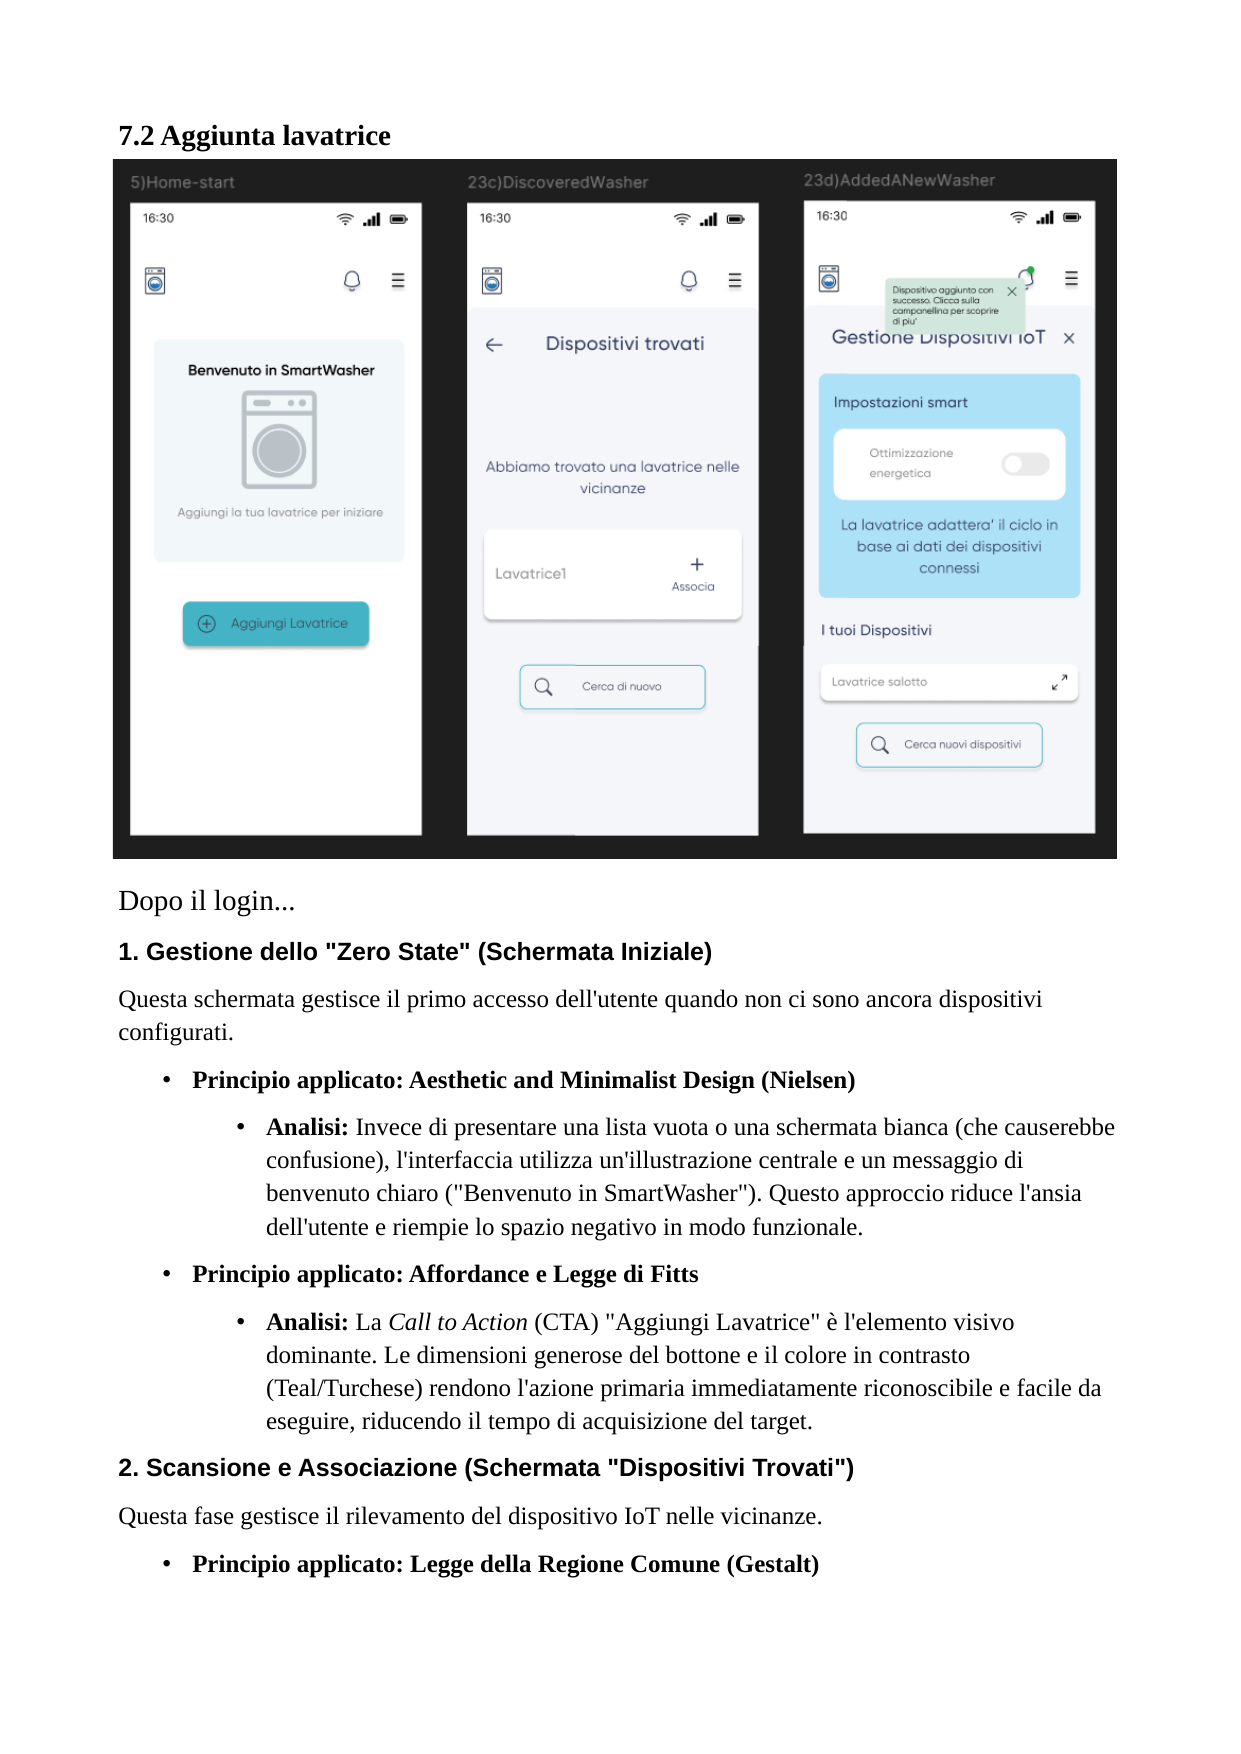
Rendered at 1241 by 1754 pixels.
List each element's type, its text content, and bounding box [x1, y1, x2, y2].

list Analisi: Invece di presentare una lista vuota o una schermata bianca (che causerebbe confusione), l'interfaccia utilizza un'illustrazione centrale e un messaggio di benvenuto chiaro ("Benvenuto in SmartWasher"). Questo approccio riduce l'ansia dell'utente e riempie lo spazio negativo in modo funzionale. [236, 1112, 1122, 1240]
text Questa schermata gestisce il primo accesso dell'utente quando non ci sono ancora dispositivi configurati. [118, 984, 1122, 1046]
subtitle 1. Gestione dello "Zero State" (Schermata Iniziale) [118, 937, 1122, 965]
list Principio applicato: Affordance e Legge di Fitts [162, 1259, 1122, 1288]
picture [112, 159, 1117, 859]
subtitle 2. Scansione e Associazione (Schermata "Dispositivi Trovati") [118, 1453, 1122, 1482]
text 7.2 Aggiunta lavatrice [118, 118, 1122, 152]
list Principio applicato: Legge della Regione Comune (Gestalt) [162, 1549, 1122, 1577]
list Analisi: La Call to Action (CTA) "Aggiungi Lavatrice" è l'elemento visivo dominante. Le dimensioni generose del bottone e il colore in contrasto (Teal/Turchese) rendono l'azione primaria immediatamente riconoscibile e facile da eseguire, riducendo il tempo di acquisizione del target. [236, 1307, 1122, 1434]
text Questa fase gestisce il rilevamento del dispositivo IoT nelle vicinanze. [118, 1501, 1122, 1530]
list Principio applicato: Aesthetic and Minimalist Design (Nielsen) [162, 1065, 1122, 1094]
text Dopo il login... [118, 171, 1122, 917]
